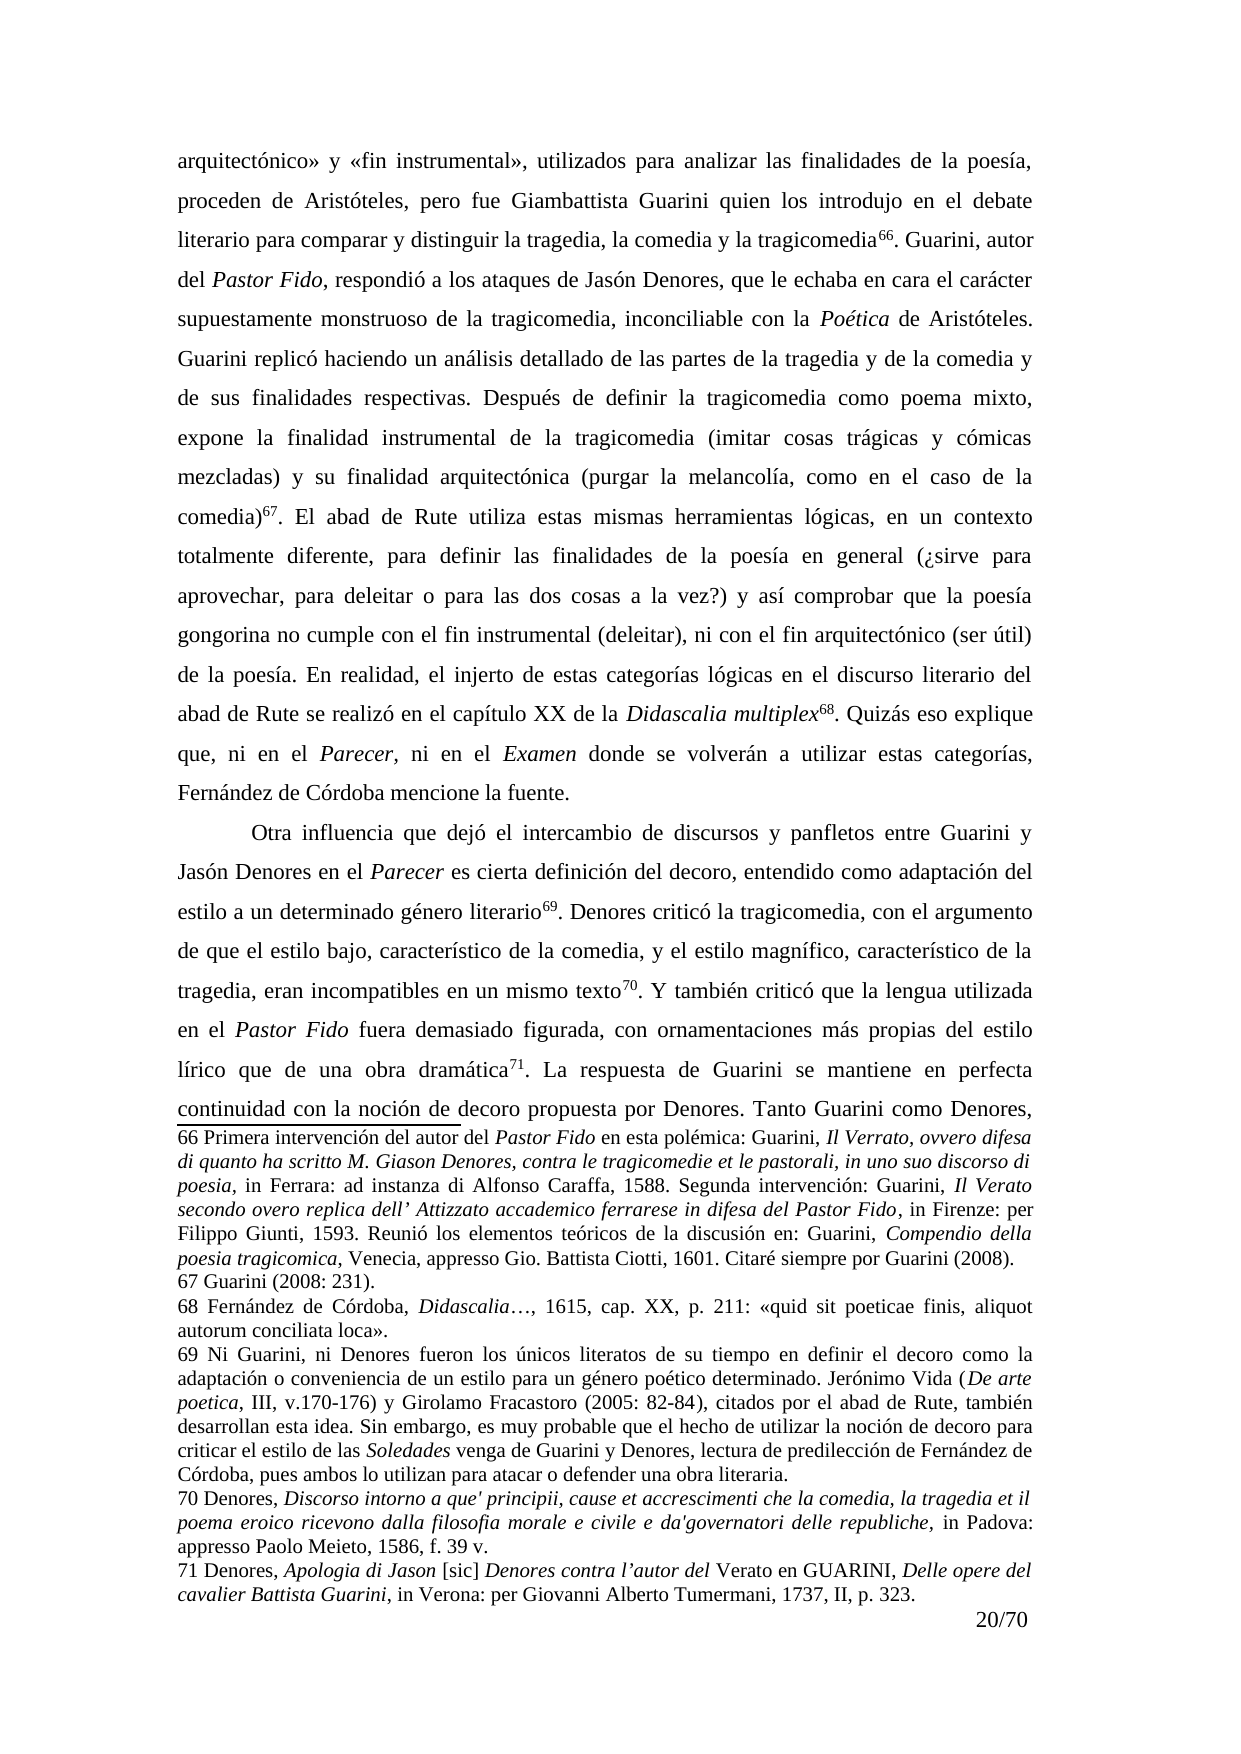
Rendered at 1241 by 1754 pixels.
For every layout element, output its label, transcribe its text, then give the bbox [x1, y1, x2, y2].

text Denores, Discorso intorno a que' principii, cause et accrescimenti che la comedia, la tragedia et il poema eroico ricevono dalla filosofia morale e civile e da'governatori delle republiche, in Padova: appresso Paolo Meieto, 1586, f. 39 v. [177, 1486, 1034, 1558]
text Primera intervención del autor del Pastor Fido en esta polémica: Guarini, Il Verrato, ovvero difesa di quanto ha scritto M. Giason Denores, contra le tragicomedie et le pastorali, in uno suo discorso di poesia, in Ferrara: ad instanza di Alfonso Caraffa, 1588. Segunda intervención: Guarini, Il Verato secondo overo replica dell’ Attizzato accademico ferrarese in difesa del Pastor Fido, in Firenze: per Filippo Giunti, 1593. Reunió los elementos teóricos de la discusión en: Guarini, Compendio della poesia tragicomica, Venecia, appresso Gio. Battista Ciotti, 1601. Citaré siempre por Guarini (2008). [177, 1125, 1034, 1269]
text Ni Guarini, ni Denores fueron los únicos literatos de su tiempo en definir el decoro como la adaptación o conveniencia de un estilo para un género poético determinado. Jerónimo Vida (De arte poetica, III, v.170-176) y Girolamo Fracastoro (2005: 82-84), citados por el abad de Rute, también desarrollan esta idea. Sin embargo, es muy probable que el hecho de utilizar la noción de decoro para criticar el estilo de las Soledades venga de Guarini y Denores, lectura de predilección de Fernández de Córdoba, pues ambos lo utilizan para atacar o defender una obra literaria. [177, 1342, 1034, 1486]
text Fernández de Córdoba, Didascalia…, 1615, cap. XX, p. 211: «quid sit poeticae finis, aliquot autorum conciliata loca». [177, 1293, 1034, 1342]
text Otra influencia que dejó el intercambio de discursos y panfletos entre Guarini y Jasón Denores en el Parecer es cierta definición del decoro, entendido como adaptación del estilo a un determinado género literario. Denores criticó la tragicomedia, con el argumento de que el estilo bajo, característico de la comedia, y el estilo magnífico, característico de la tragedia, eran incompatibles en un mismo texto. Y también criticó que la lengua utilizada en el Pastor Fido fuera demasiado figurada, con ornamentaciones más propias del estilo lírico que de una obra dramática. La respuesta de Guarini se mantiene en perfecta continuidad con la noción de decoro propuesta por Denores. Tanto Guarini como Denores, [177, 819, 1034, 1121]
text Denores, Apologia di Jason [sic] Denores contra l’autor del Verato en GUARINI, Delle opere del cavalier Battista Guarini, in Verona: per Giovanni Alberto Tumermani, 1737, II, p. 323. [177, 1558, 1034, 1606]
text Guarini (2008: 231). [177, 1269, 1034, 1293]
text arquitectónico» y «fin instrumental», utilizados para analizar las finalidades de la poesía, proceden de Aristóteles, pero fue Giambattista Guarini quien los introdujo en el debate literario para comparar y distinguir la tragedia, la comedia y la tragicomedia. Guarini, autor del Pastor Fido, respondió a los ataques de Jasón Denores, que le echaba en cara el carácter supuestamente monstruoso de la tragicomedia, inconciliable con la Poética de Aristóteles. Guarini replicó haciendo un análisis detallado de las partes de la tragedia y de la comedia y de sus finalidades respectivas. Después de definir la tragicomedia como poema mixto, expone la finalidad instrumental de la tragicomedia (imitar cosas trágicas y cómicas mezcladas) y su finalidad arquitectónica (purgar la melancolía, como en el caso de la comedia). El abad de Rute utiliza estas mismas herramientas lógicas, en un contexto totalmente diferente, para definir las finalidades de la poesía en general (¿sirve para aprovechar, para deleitar o para las dos cosas a la vez?) y así comprobar que la poesía gongorina no cumple con el fin instrumental (deleitar), ni con el fin arquitectónico (ser útil) de la poesía. En realidad, el injerto de estas categorías lógicas en el discurso literario del abad de Rute se realizó en el capítulo XX de la Didascalia multiplex. Quizás eso explique que, ni en el Parecer, ni en el Examen donde se volverán a utilizar estas categorías, Fernández de Córdoba mencione la fuente. [177, 148, 1034, 806]
